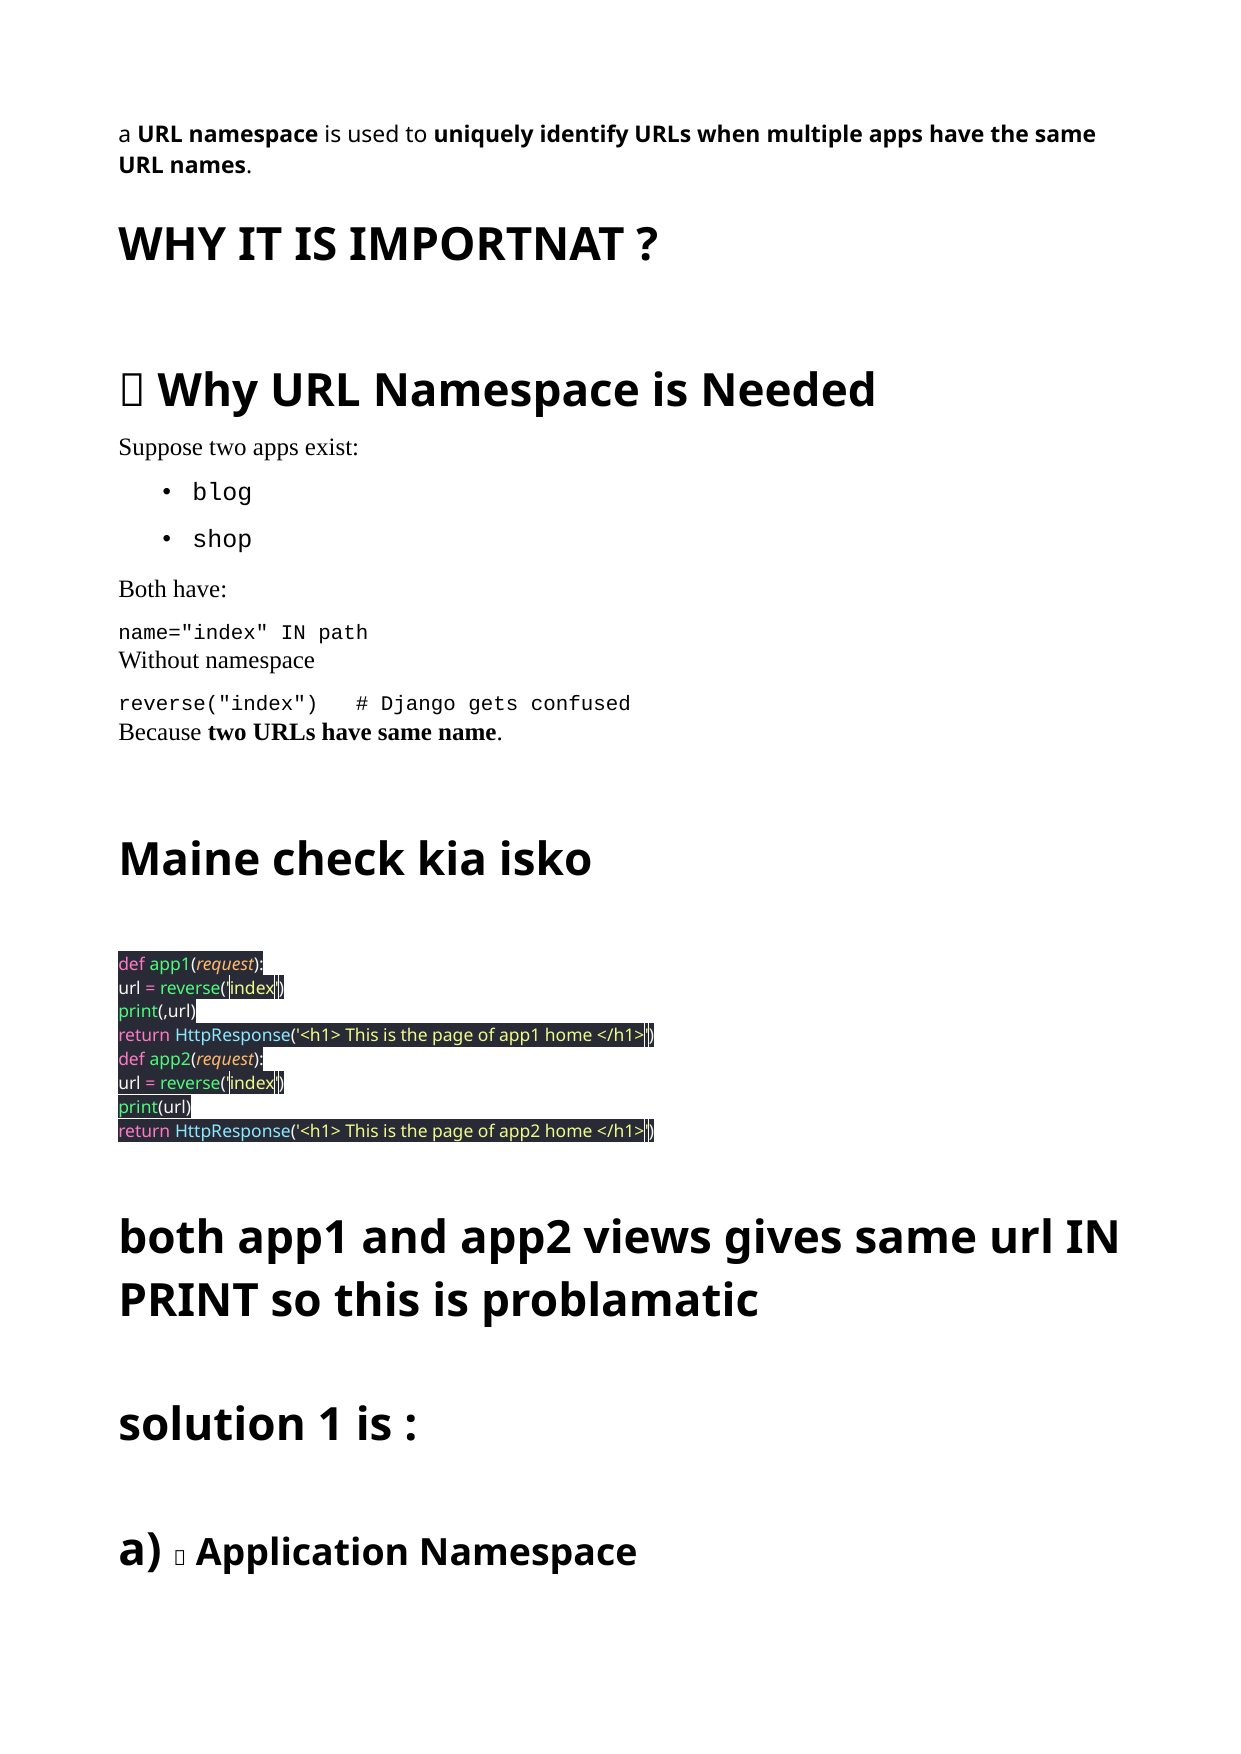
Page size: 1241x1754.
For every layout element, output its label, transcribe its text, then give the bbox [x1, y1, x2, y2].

list shop [162, 527, 1122, 555]
text Suppose two apps exist: [118, 432, 1122, 461]
text Maine check kia isko [118, 827, 1122, 889]
text a) 🔹 Application Namespace [118, 1517, 1122, 1579]
text name="index" IN path [118, 622, 1122, 645]
text Without namespace ❌ [118, 645, 1122, 674]
text def app1(request): [118, 951, 1122, 975]
text Because two URLs have same name. [118, 717, 1122, 745]
text reverse("index") # Django gets confused [118, 693, 1122, 717]
text def app2(request): [118, 1047, 1122, 1071]
text return HttpResponse('<h1> This is the page of app1 home </h1>') [118, 1023, 1122, 1047]
text a URL namespace is used to uniquely identify URLs when multiple apps have the same URL names. [118, 118, 1122, 181]
text solution 1 is : [118, 1392, 1122, 1454]
text both app1 and app2 views gives same url IN PRINT so this is problamatic [118, 1205, 1122, 1329]
text WHY IT IS IMPORTNAT ? [118, 212, 1122, 274]
text url = reverse('index') [118, 975, 1122, 999]
subtitle ✅ Why URL Namespace is Needed [118, 357, 1122, 420]
text Both have: [118, 574, 1122, 603]
list blog [162, 480, 1122, 508]
text print(url) [118, 1094, 1122, 1118]
text print(,url) [118, 999, 1122, 1023]
text return HttpResponse('<h1> This is the page of app2 home </h1>') [118, 1118, 1122, 1142]
text url = reverse('index') [118, 1071, 1122, 1094]
